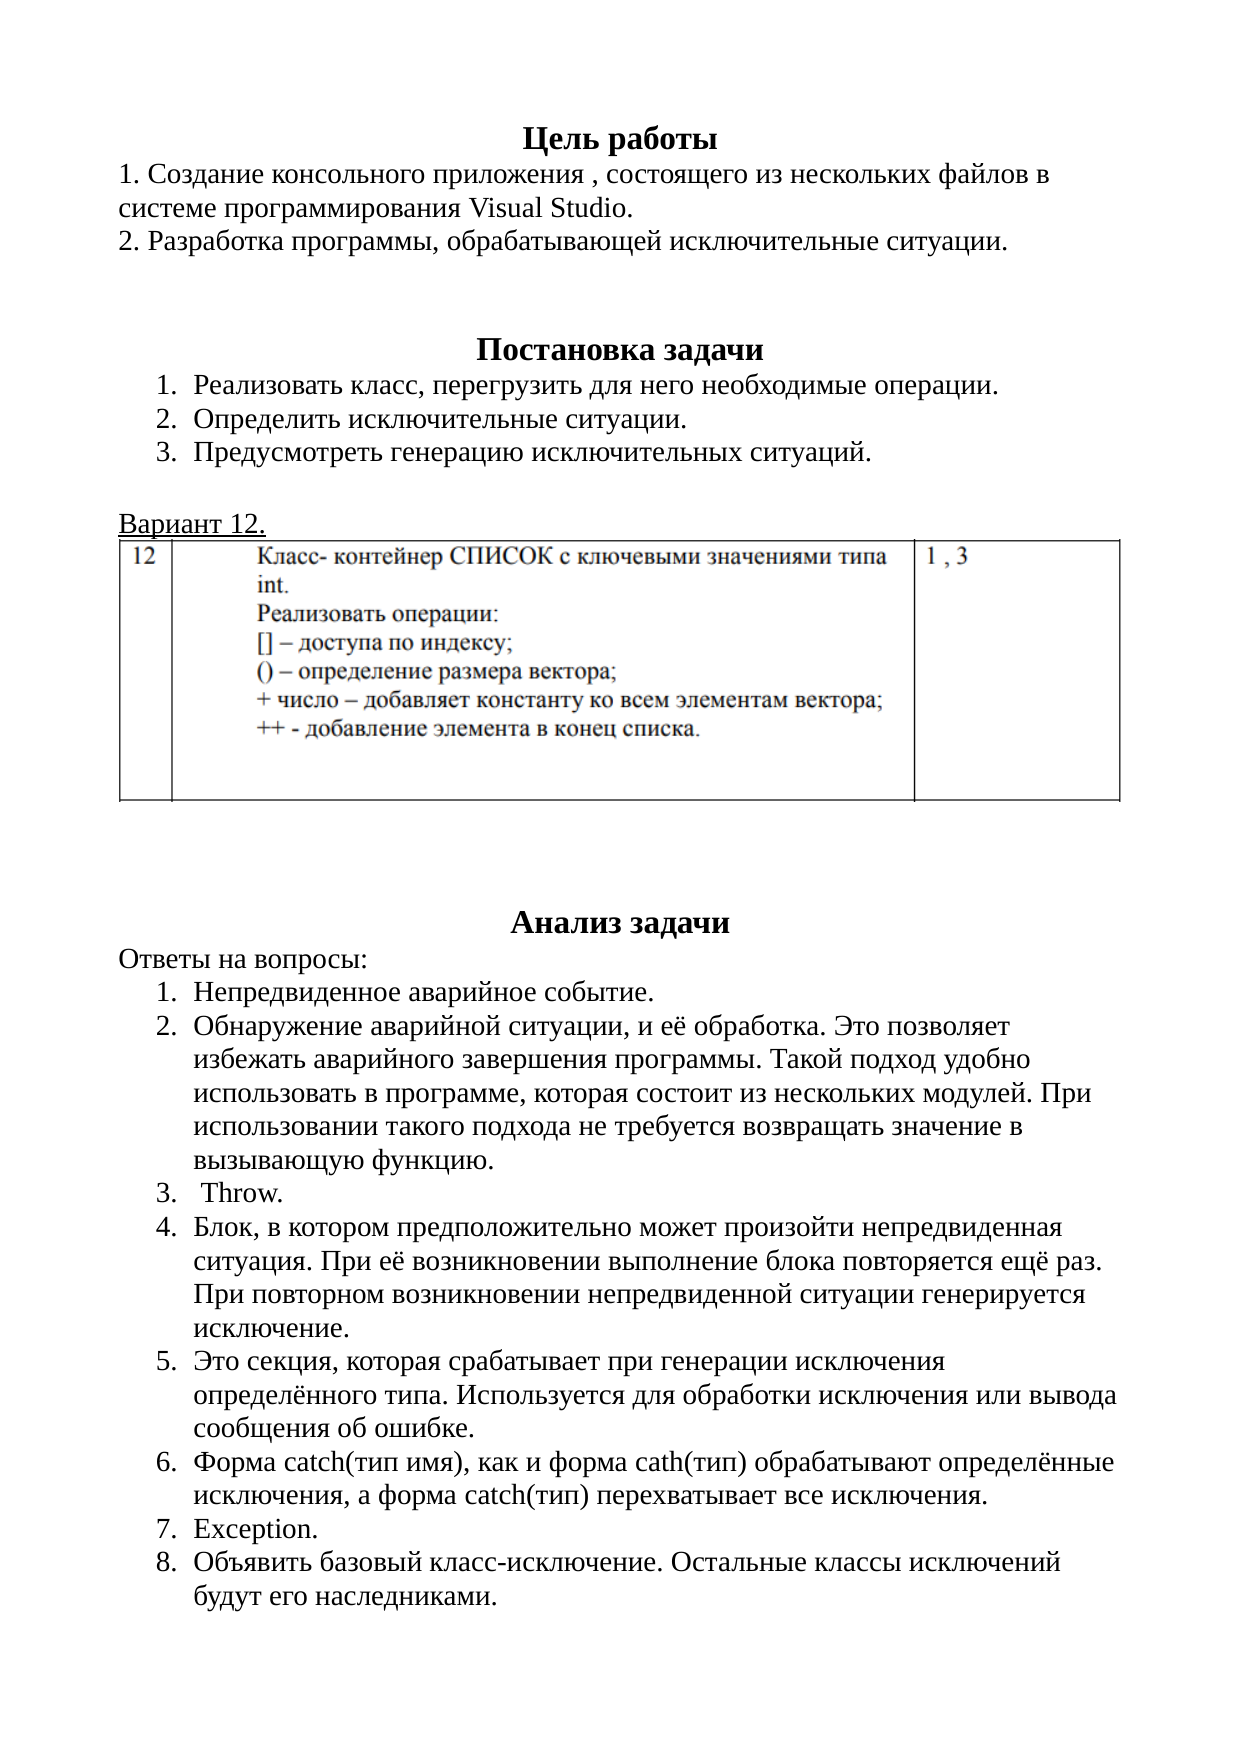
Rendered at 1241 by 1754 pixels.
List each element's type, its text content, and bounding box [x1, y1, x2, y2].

text Анализ задачи [118, 902, 1122, 941]
list Предусмотреть генерацию исключительных ситуаций. [156, 434, 1122, 468]
text Постановка задачи [118, 329, 1122, 367]
list Throw. [156, 1176, 1122, 1209]
text Ответы на вопросы: [118, 941, 1122, 974]
text 1. Создание консольного приложения , состоящего из нескольких файлов в системе программирования Visual Studio. [118, 156, 1122, 223]
list Это секция, которая срабатывает при генерации исключения определённого типа. Используется для обработки исключения или вывода сообщения об ошибке. [156, 1343, 1122, 1444]
picture [118, 539, 1123, 802]
list Объявить базовый класс-исключение. Остальные классы исключений будут его наследниками. [156, 1544, 1122, 1612]
list Определить исключительные ситуации. [156, 401, 1122, 434]
list Обнаружение аварийной ситуации, и её обработка. Это позволяет избежать аварийного завершения программы. Такой подход удобно использовать в программе, которая состоит из нескольких модулей. При использовании такого подхода не требуется возвращать значение в вызывающую функцию. [156, 1008, 1122, 1176]
list Блок, в котором предположительно может произойти непредвиденная ситуация. При её возникновении выполнение блока повторяется ещё раз. При повторном возникновении непредвиденной ситуации генерируется исключение. [156, 1209, 1122, 1343]
text Вариант 12. [118, 506, 1122, 539]
list Exception. [156, 1511, 1122, 1544]
list Непредвиденное аварийное событие. [156, 974, 1122, 1008]
text Цель работы [118, 118, 1122, 156]
list Реализовать класс, перегрузить для него необходимые операции. [156, 367, 1122, 401]
list Форма catch(тип имя), как и форма cath(тип) обрабатывают определённые исключения, а форма catch(тип) перехватывает все исключения. [156, 1444, 1122, 1511]
text 2. Разработка программы, обрабатывающей исключительные ситуации. [118, 223, 1122, 257]
